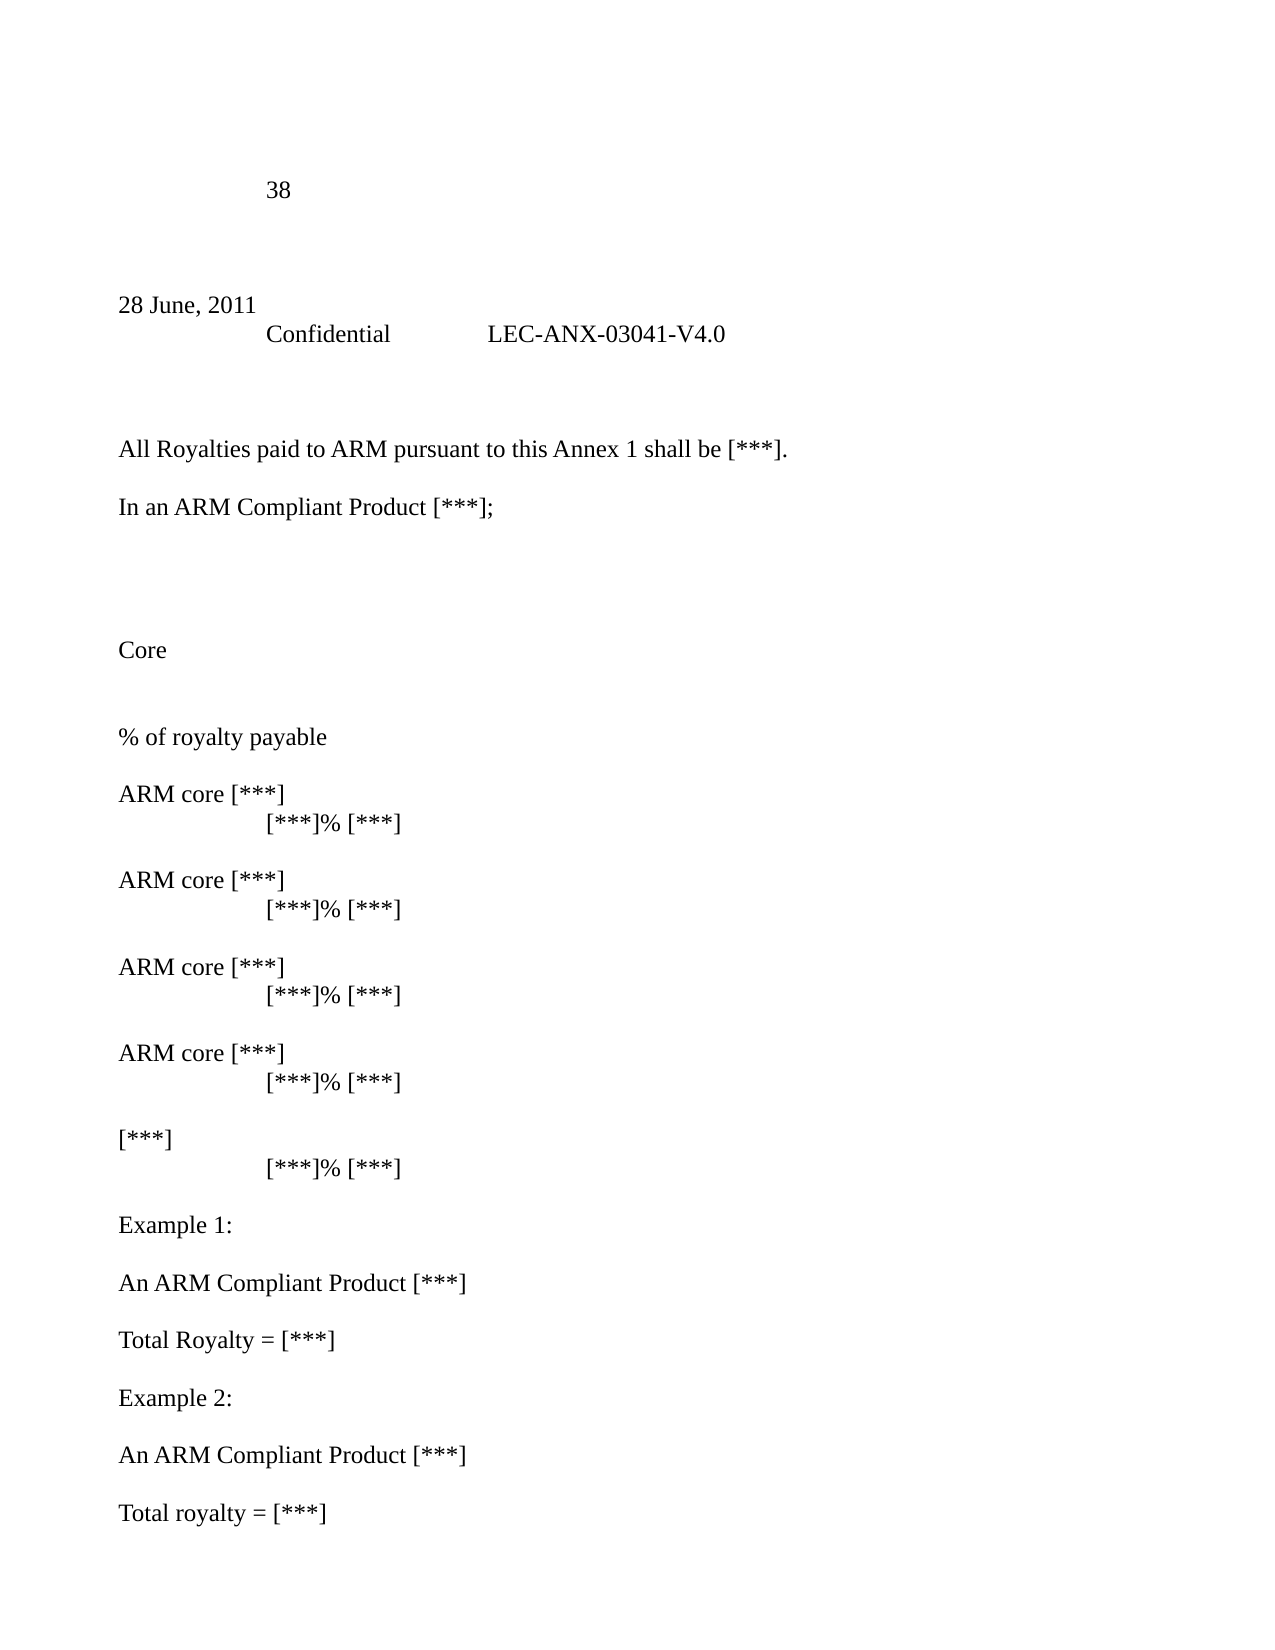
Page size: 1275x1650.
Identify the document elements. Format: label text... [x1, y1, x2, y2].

text In an ARM Compliant Product [***]; [118, 492, 1157, 521]
text Example 1: [118, 1211, 1157, 1239]
text ARM core [***] [118, 779, 1157, 808]
text ARM core [***] [118, 952, 1157, 981]
text [***] [118, 1124, 1157, 1153]
text An ARM Compliant Product [***] [118, 1268, 1157, 1297]
text ARM core [***] [118, 866, 1157, 894]
text [***]% [***] [118, 894, 1157, 923]
text Example 2: [118, 1383, 1157, 1412]
text % of royalty payable [118, 722, 1157, 751]
text An ARM Compliant Product [***] [118, 1441, 1157, 1469]
text [***]% [***] [118, 1067, 1157, 1096]
text [***]% [***] [118, 808, 1157, 837]
text 28 June, 2011 [118, 291, 1157, 319]
text Total Royalty = [***] [118, 1326, 1157, 1354]
text ARM core [***] [118, 1038, 1157, 1067]
text 38 [118, 176, 1157, 204]
text Total royalty = [***] [118, 1498, 1157, 1527]
text All Royalties paid to ARM pursuant to this Annex 1 shall be [***]. [118, 434, 1157, 463]
text [***]% [***] [118, 1153, 1157, 1182]
text Core [118, 636, 1157, 664]
text [***]% [***] [118, 981, 1157, 1009]
text Confidential LEC-ANX-03041-V4.0 [118, 319, 1157, 348]
